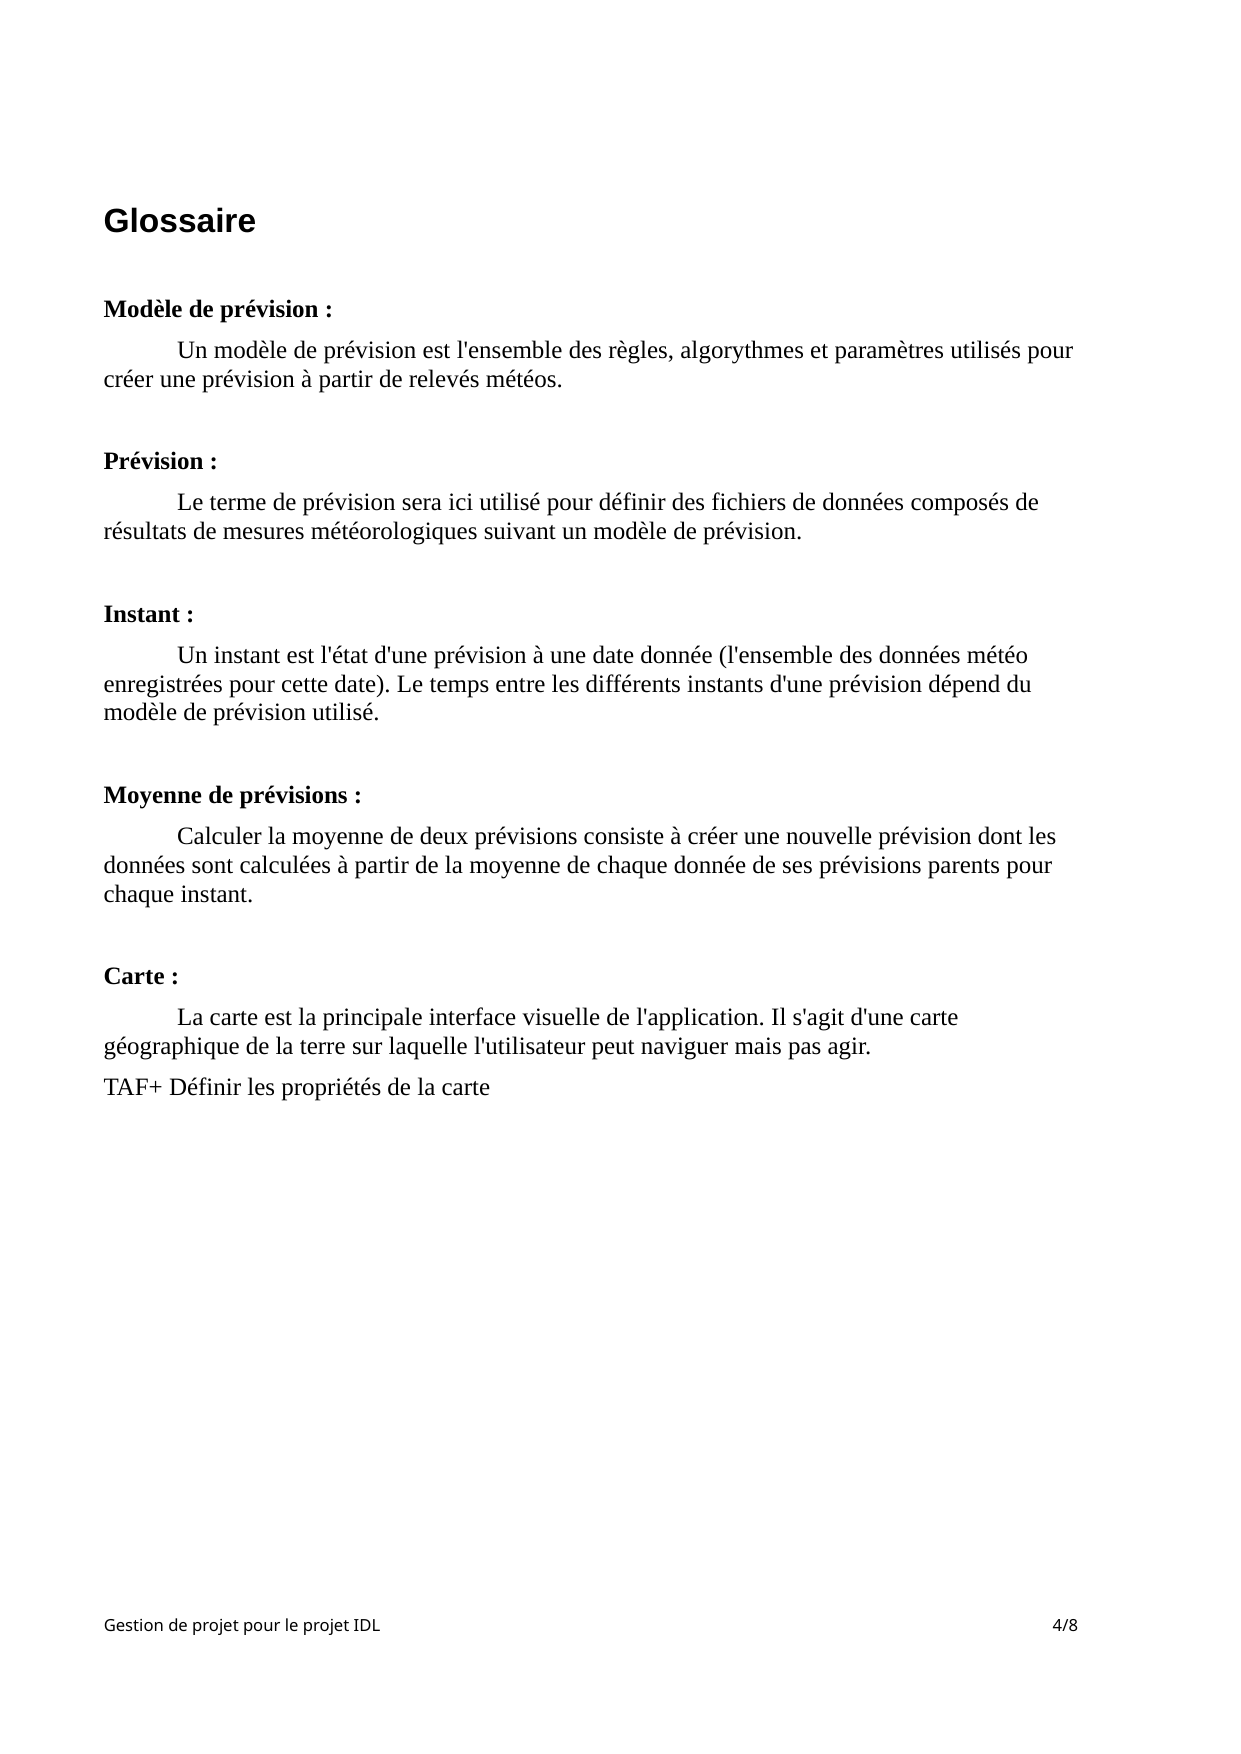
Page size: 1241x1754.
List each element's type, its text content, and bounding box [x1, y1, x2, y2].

text Calculer la moyenne de deux prévisions consiste à créer une nouvelle prévision dont les données sont calculées à partir de la moyenne de chaque donnée de ses prévisions parents pour chaque instant. [103, 821, 1078, 907]
text La carte est la principale interface visuelle de l'application. Il s'agit d'une carte géographique de la terre sur laquelle l'utilisateur peut naviguer mais pas agir. [103, 1002, 1078, 1060]
text Instant : [103, 599, 1078, 627]
text Un instant est l'état d'une prévision à une date donnée (l'ensemble des données météo enregistrées pour cette date). Le temps entre les différents instants d'une prévision dépend du modèle de prévision utilisé. [103, 640, 1078, 726]
text TAF+ Définir les propriétés de la carte [103, 1072, 1078, 1101]
text Moyenne de prévisions : [103, 780, 1078, 809]
subtitle Glossaire [103, 201, 1078, 240]
text Carte : [103, 961, 1078, 990]
text Un modèle de prévision est l'ensemble des règles, algorythmes et paramètres utilisés pour créer une prévision à partir de relevés météos. [103, 335, 1078, 392]
text Le terme de prévision sera ici utilisé pour définir des fichiers de données composés de résultats de mesures météorologiques suivant un modèle de prévision. [103, 487, 1078, 545]
text Prévision : [103, 446, 1078, 475]
text Modèle de prévision : [103, 294, 1078, 322]
